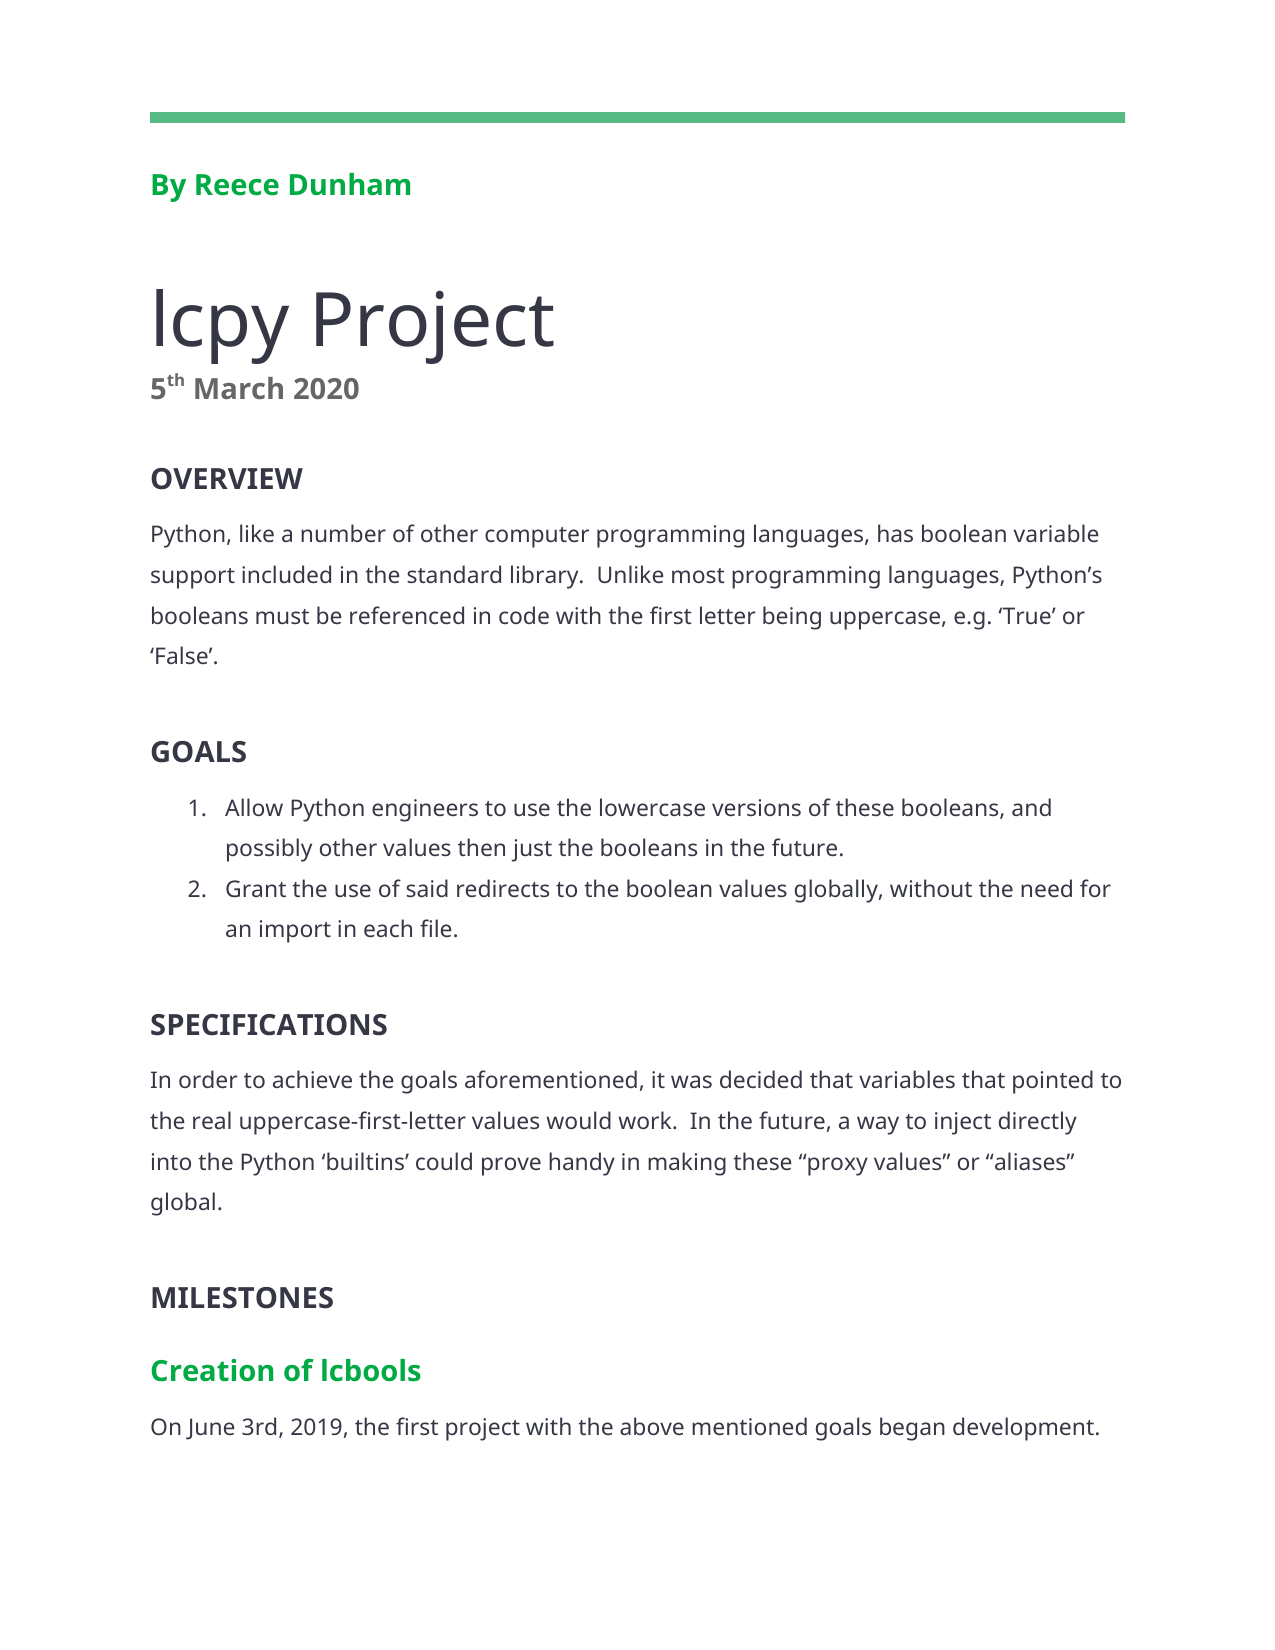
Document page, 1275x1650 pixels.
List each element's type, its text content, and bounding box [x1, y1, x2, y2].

subtitle Creation of lcbools [150, 1350, 1125, 1390]
subtitle GOALS [150, 731, 1125, 771]
text On June 3rd, 2019, the first project with the above mentioned goals began development. [150, 1411, 1125, 1442]
subtitle SPECIFICATIONS [150, 1004, 1125, 1044]
list Allow Python engineers to use the lowercase versions of these booleans, and possibly other values then just the booleans in the future. [187, 791, 1125, 863]
picture [150, 112, 1125, 123]
subtitle MILESTONES [150, 1277, 1125, 1317]
subtitle OVERVIEW [150, 458, 1125, 498]
text By Reece Dunham [150, 164, 1125, 204]
title lcpy Project [150, 266, 1125, 368]
list Grant the use of said redirects to the boolean values globally, without the need for an import in each file. [187, 873, 1125, 944]
text Python, like a number of other computer programming languages, has boolean variable support included in the standard library. Unlike most programming languages, Python’s booleans must be referenced in code with the first letter being uppercase, e.g. ‘True’ or ‘False’. [150, 518, 1125, 672]
text In order to achieve the goals aforementioned, it was decided that variables that pointed to the real uppercase-first-letter values would work. In the future, a way to inject directly into the Python ‘builtins’ could prove handy in making these “proxy values” or “aliases” global. [150, 1064, 1125, 1218]
subtitle 5th March 2020 [150, 368, 1125, 408]
